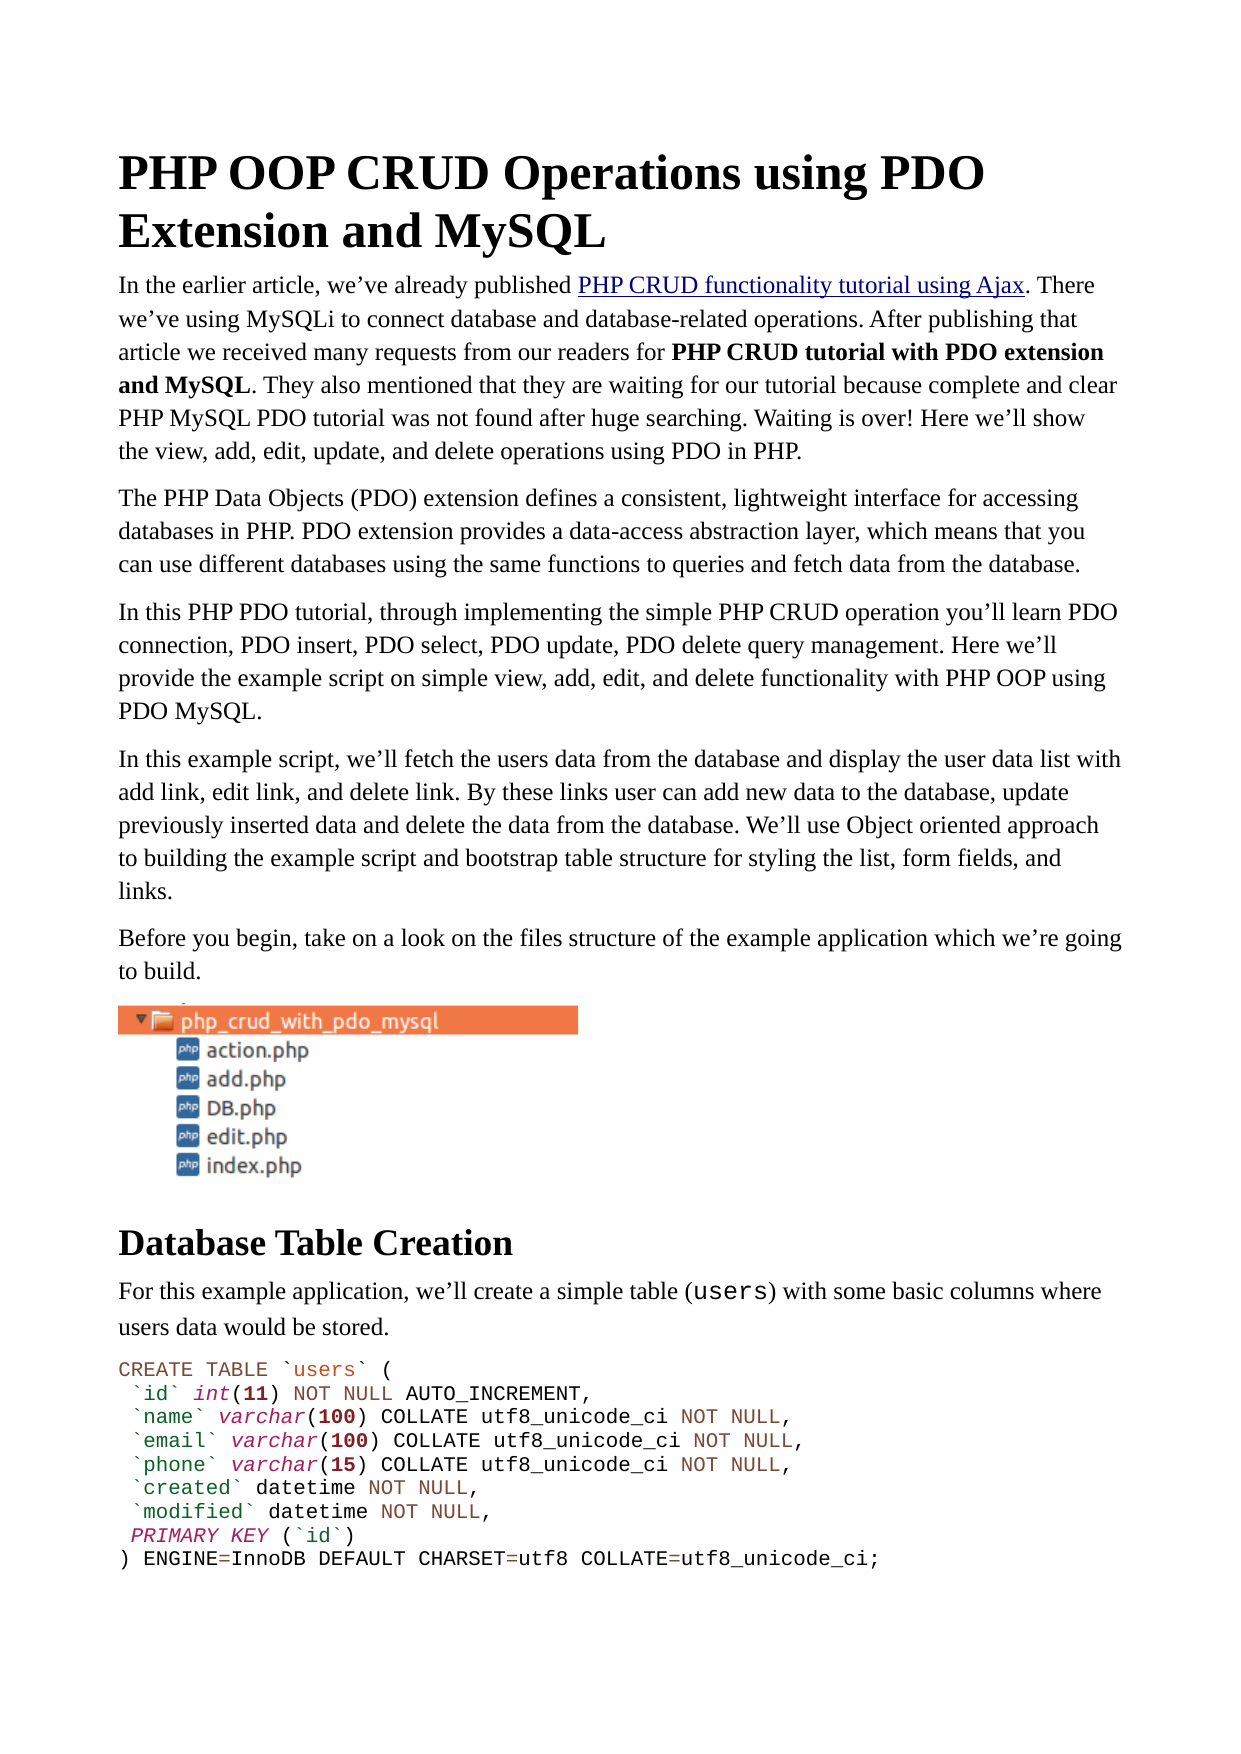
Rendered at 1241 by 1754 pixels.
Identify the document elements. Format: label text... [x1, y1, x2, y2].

text `email` varchar(100) COLLATE utf8_unicode_ci NOT NULL, [118, 1430, 1122, 1454]
text `name` varchar(100) COLLATE utf8_unicode_ci NOT NULL, [118, 1406, 1122, 1430]
text In this example script, we’ll fetch the users data from the database and display the user data list with add link, edit link, and delete link. By these links user can add new data to the database, update previously inserted data and delete the data from the database. We’ll use Object oriented approach to building the example script and bootstrap table structure for styling the list, form fields, and links. [118, 744, 1122, 904]
text For this example application, we’ll create a simple table (users) with some basic columns where users data would be stored. [118, 1276, 1122, 1340]
text CREATE TABLE `users` ( [118, 1359, 1122, 1383]
subtitle PHP OOP CRUD Operations using PDO Extension and MySQL [118, 143, 1122, 258]
text The PHP Data Objects (PDO) extension defines a consistent, lightweight interface for accessing databases in PHP. PDO extension provides a data-access abstraction layer, which means that you can use different databases using the same functions to queries and fetch data from the database. [118, 483, 1122, 578]
text `phone` varchar(15) COLLATE utf8_unicode_ci NOT NULL, [118, 1454, 1122, 1477]
subtitle Database Table Creation [118, 1221, 1122, 1264]
text Before you begin, take on a look on the files structure of the example application which we’re going to build. [118, 923, 1122, 985]
text `created` datetime NOT NULL, [118, 1477, 1122, 1501]
text `id` int(11) NOT NULL AUTO_INCREMENT, [118, 1383, 1122, 1406]
text In the earlier article, we’ve already published PHP CRUD functionality tutorial using Ajax. There we’ve using MySQLi to connect database and database-related operations. After publishing that article we received many requests from our readers for PHP CRUD tutorial with PDO extension and MySQL. They also mentioned that they are waiting for our tutorial because complete and clear PHP MySQL PDO tutorial was not found after huge searching. Waiting is over! Here we’ll show the view, add, edit, update, and delete operations using PDO in PHP. [118, 271, 1122, 464]
text `modified` datetime NOT NULL, [118, 1501, 1122, 1525]
text In this PHP PDO tutorial, through implementing the simple PHP CRUD operation you’ll learn PDO connection, PDO insert, PDO select, PDO update, PDO delete query management. Here we’ll provide the example script on simple view, add, edit, and delete functionality with PHP OOP using PDO MySQL. [118, 597, 1122, 725]
text PRIMARY KEY (`id`) [118, 1525, 1122, 1548]
text ) ENGINE=InnoDB DEFAULT CHARSET=utf8 COLLATE=utf8_unicode_ci; [118, 1548, 1122, 1572]
picture [118, 1003, 579, 1182]
